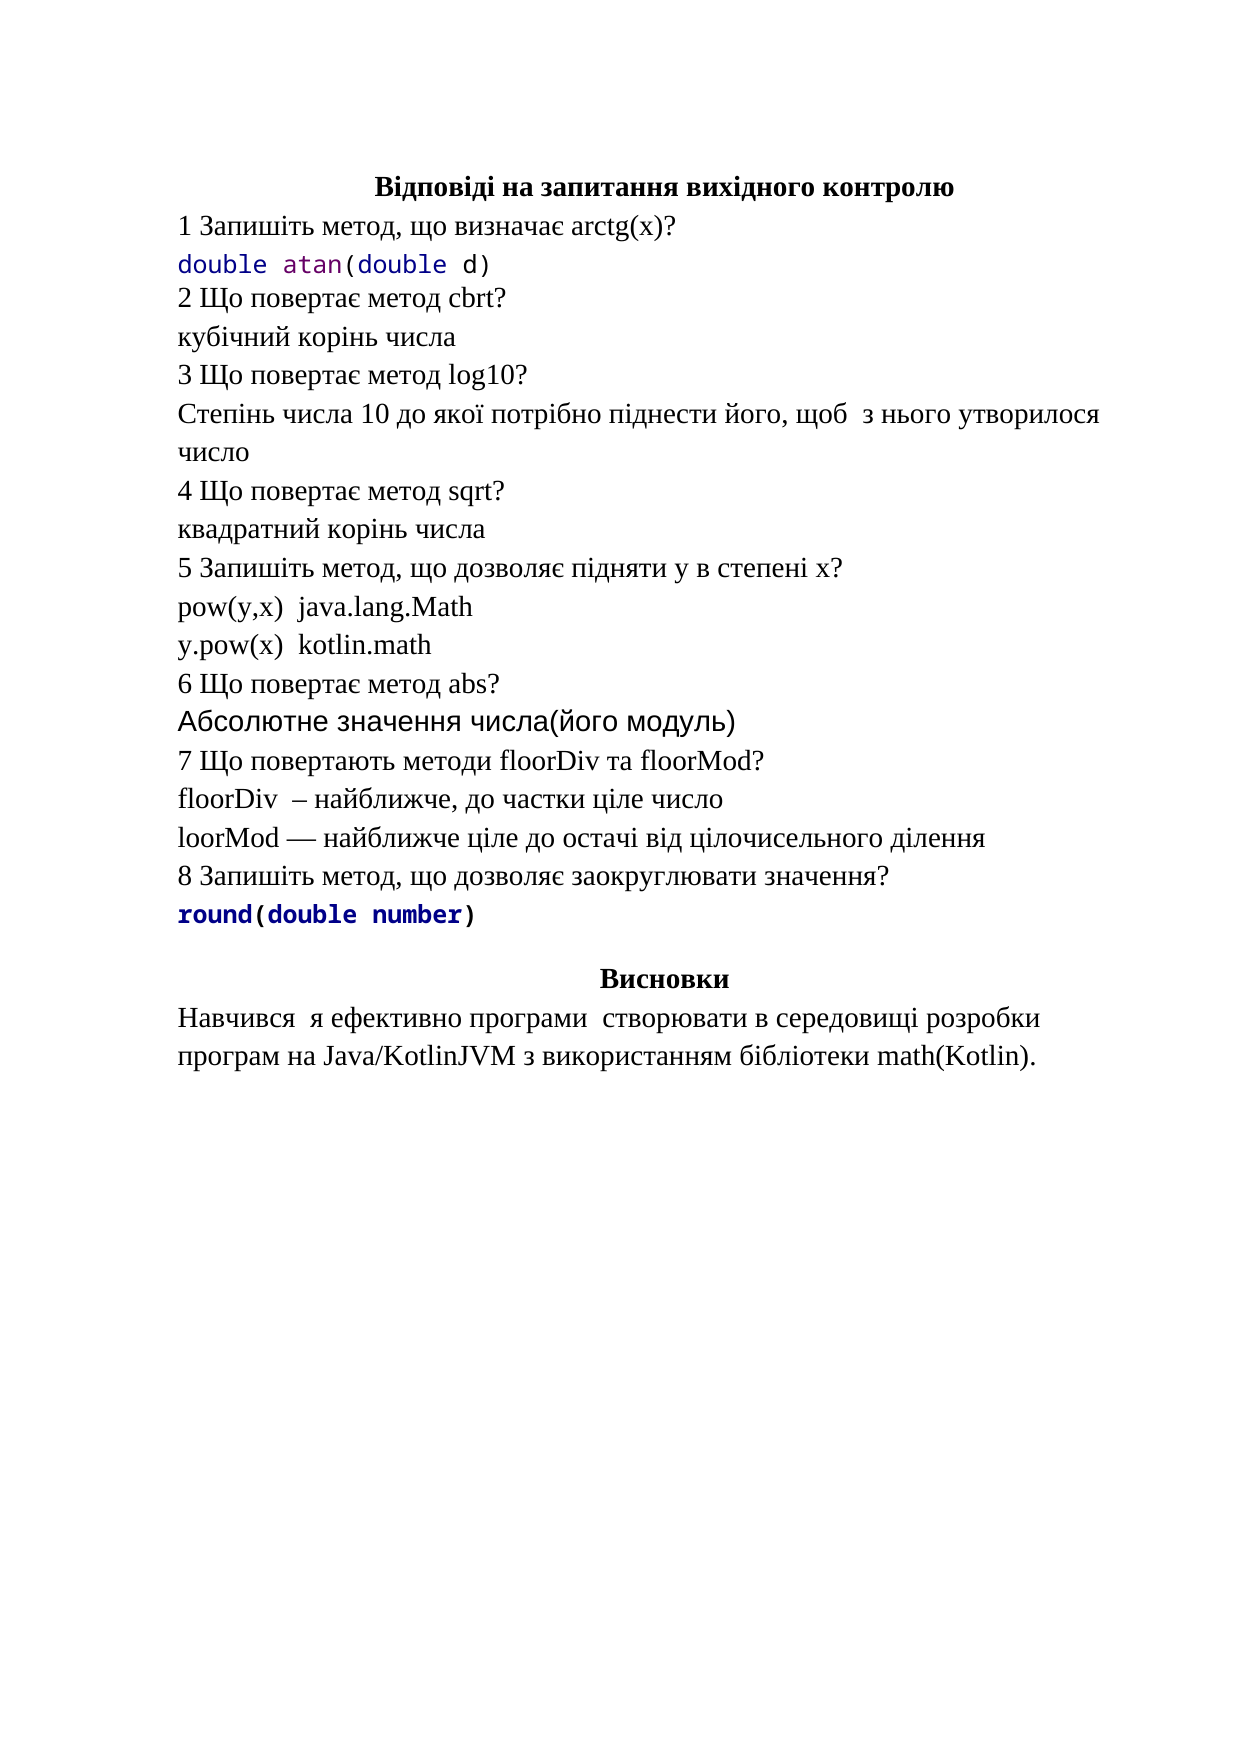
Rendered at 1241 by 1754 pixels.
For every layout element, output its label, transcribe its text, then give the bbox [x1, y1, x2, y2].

text кубічний корінь числа [177, 319, 1152, 352]
text Степінь числа 10 до якої потрібно піднести його, щоб з нього утворилося число [177, 396, 1152, 468]
text 6 Що повертає метод abs? [177, 666, 1152, 699]
text 8 Запишіть метод, що дозволяє заокруглювати значення? [177, 858, 1152, 892]
text 4 Що повертає метод sqrt? [177, 473, 1152, 507]
text 1 Запишіть метод, що визначає arctg(x)? [177, 208, 1152, 241]
text 5 Запишіть метод, що дозволяє підняти у в степені х? [177, 550, 1152, 584]
text loorMod — найближче ціле до остачі від цілочисельного ділення [177, 820, 1152, 853]
text 2 Що повертає метод cbrt? [177, 280, 1152, 314]
text Абсолютне значення числа(його модуль) [177, 704, 1152, 738]
text double atan(double d) [177, 246, 1152, 280]
text floorDiv – найближче, до частки ціле число [177, 781, 1152, 815]
text round(double number) [177, 897, 1152, 931]
text Висновки [177, 961, 1152, 995]
text y.pow(x) kotlin.math [177, 627, 1152, 661]
text 7 Що повертають методи floorDiv та floorMod? [177, 743, 1152, 776]
text Навчився я ефективно програми створювати в середовищі розробки [177, 1000, 1152, 1033]
text Відповіді на запитання вихідного контролю [177, 169, 1152, 203]
text квадратний корінь числа [177, 512, 1152, 545]
text 3 Що повертає метод log10? [177, 357, 1152, 391]
text програм на Java/KotlinJVM з використанням бібліотеки math(Kotlin). [177, 1038, 1152, 1072]
text pow(y,x) java.lang.Math [177, 589, 1152, 622]
